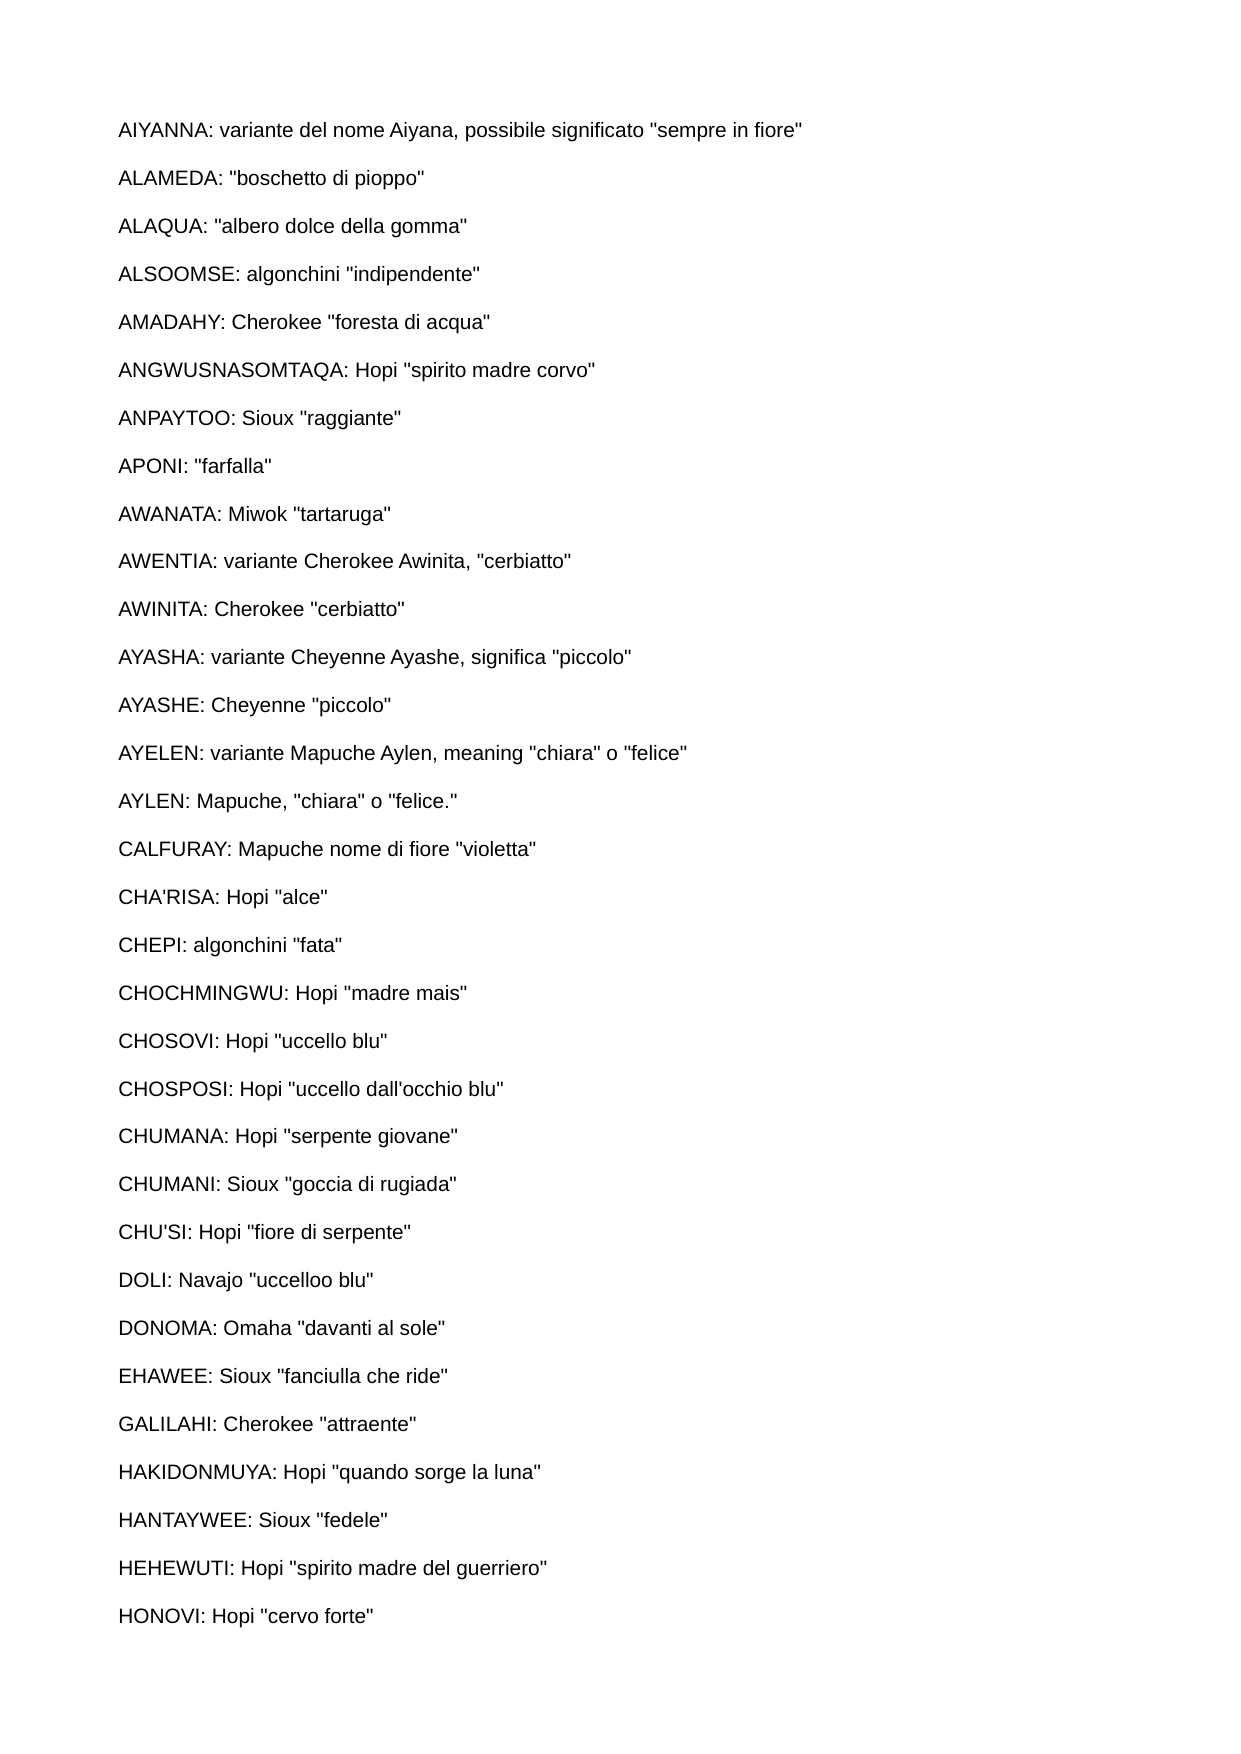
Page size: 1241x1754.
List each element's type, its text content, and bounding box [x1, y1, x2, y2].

text HEHEWUTI: Hopi "spirito madre del guerriero" [118, 1556, 1122, 1579]
text GALILAHI: Cherokee "attraente" [118, 1412, 1122, 1436]
text CHEPI: algonchini "fata" [118, 933, 1122, 957]
text AWINITA: Cherokee "cerbiatto" [118, 597, 1122, 621]
text AYASHE: Cheyenne "piccolo" [118, 693, 1122, 717]
text ALAQUA: "albero dolce della gomma" [118, 214, 1122, 238]
text CHU'SI: Hopi "fiore di serpente" [118, 1220, 1122, 1244]
text AYLEN: Mapuche, "chiara" o "felice." [118, 789, 1122, 813]
text CHOSPOSI: Hopi "uccello dall'occhio blu" [118, 1076, 1122, 1100]
text APONI: "farfalla" [118, 453, 1122, 477]
text CHOSOVI: Hopi "uccello blu" [118, 1028, 1122, 1052]
text CHOCHMINGWU: Hopi "madre mais" [118, 981, 1122, 1004]
text CHUMANI: Sioux "goccia di rugiada" [118, 1172, 1122, 1196]
text HAKIDONMUYA: Hopi "quando sorge la luna" [118, 1460, 1122, 1484]
text ANGWUSNASOMTAQA: Hopi "spirito madre corvo" [118, 358, 1122, 382]
text AYELEN: variante Mapuche Aylen, meaning "chiara" o "felice" [118, 741, 1122, 765]
text AYASHA: variante Cheyenne Ayashe, significa "piccolo" [118, 645, 1122, 669]
text ANPAYTOO: Sioux "raggiante" [118, 406, 1122, 429]
text HONOVI: Hopi "cervo forte" [118, 1603, 1122, 1627]
text AWANATA: Miwok "tartaruga" [118, 501, 1122, 525]
text ALAMEDA: "boschetto di pioppo" [118, 166, 1122, 190]
text AWENTIA: variante Cherokee Awinita, "cerbiatto" [118, 549, 1122, 573]
text AMADAHY: Cherokee "foresta di acqua" [118, 310, 1122, 334]
text ALSOOMSE: algonchini "indipendente" [118, 262, 1122, 286]
text DOLI: Navajo "uccelloo blu" [118, 1268, 1122, 1292]
text DONOMA: Omaha "davanti al sole" [118, 1316, 1122, 1340]
text HANTAYWEE: Sioux "fedele" [118, 1508, 1122, 1532]
text CALFURAY: Mapuche nome di fiore "violetta" [118, 837, 1122, 861]
text EHAWEE: Sioux "fanciulla che ride" [118, 1364, 1122, 1388]
text CHA'RISA: Hopi "alce" [118, 885, 1122, 909]
text AIYANNA: variante del nome Aiyana, possibile significato "sempre in fiore" [118, 118, 1122, 142]
text CHUMANA: Hopi "serpente giovane" [118, 1124, 1122, 1148]
